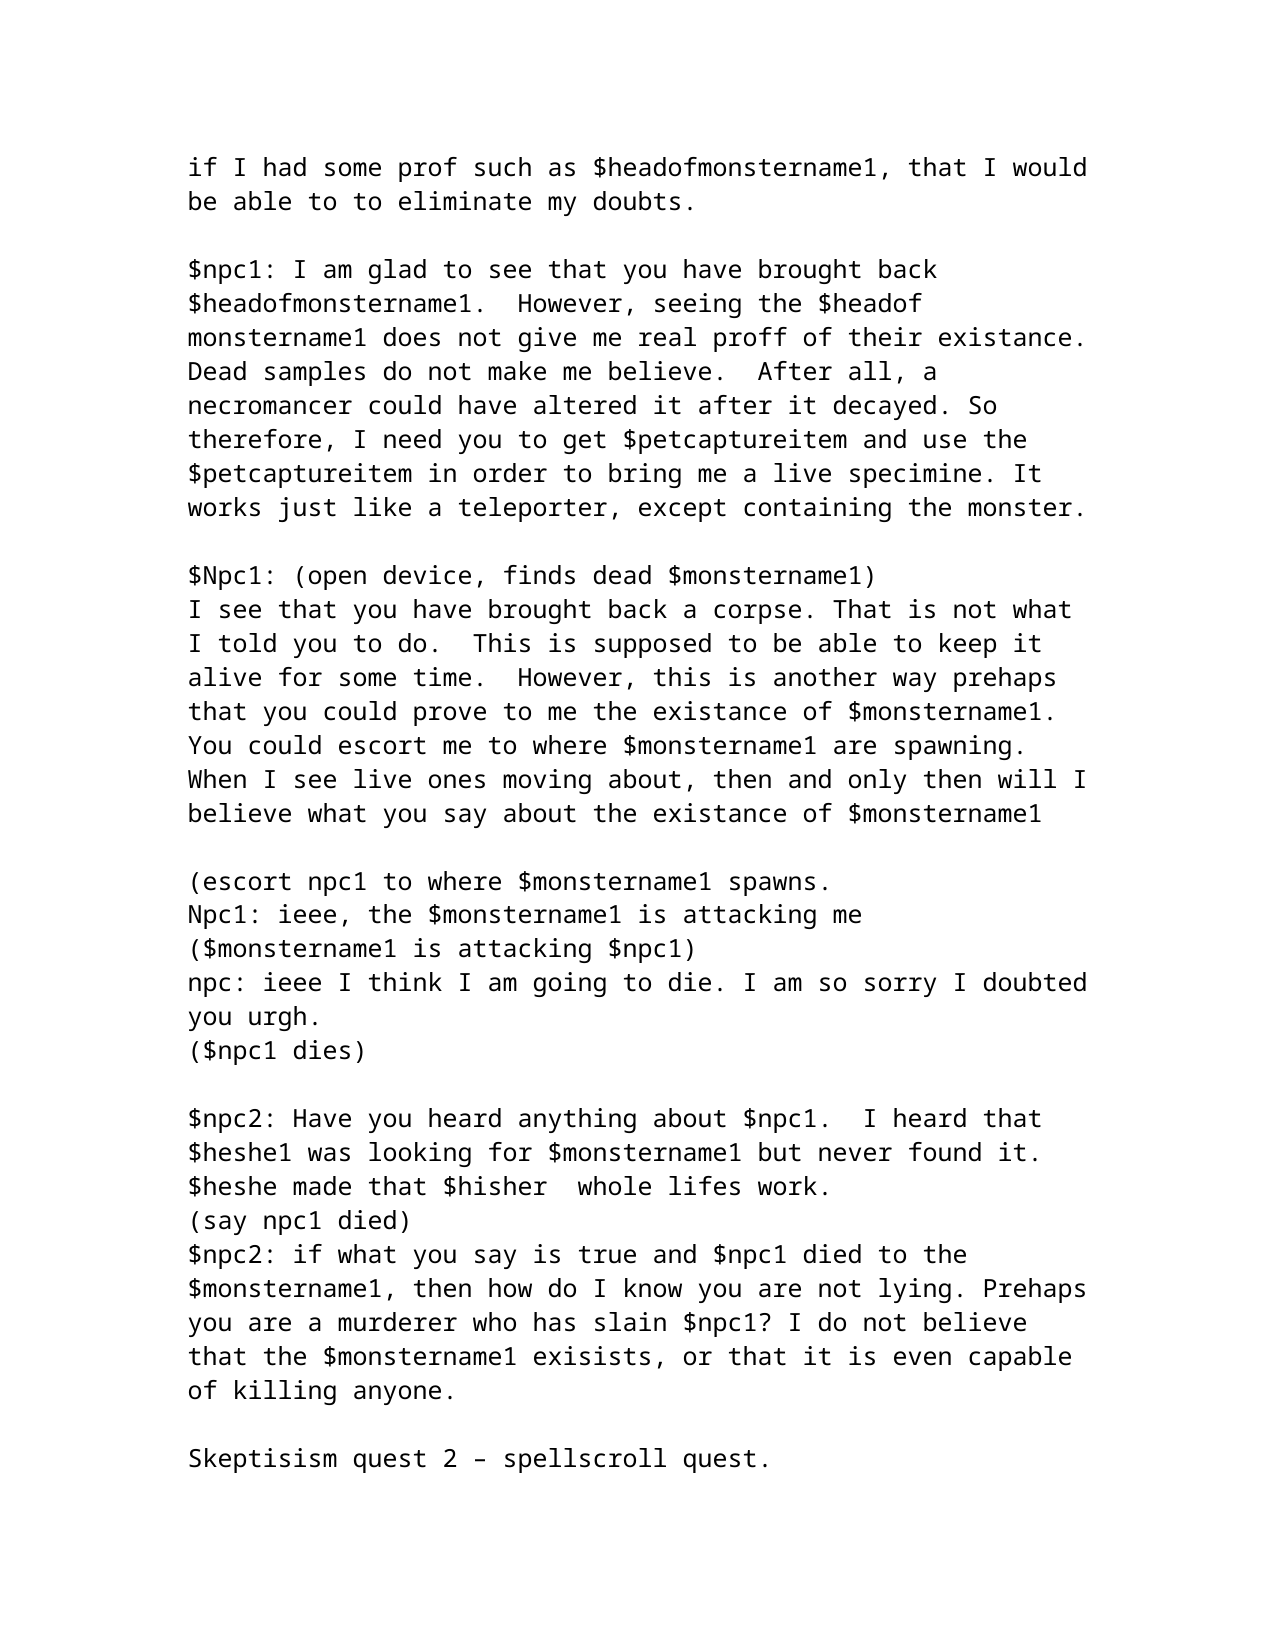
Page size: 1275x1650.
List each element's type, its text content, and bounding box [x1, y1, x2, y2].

text (say npc1 died) [187, 1203, 1087, 1237]
text $npc2: if what you say is true and $npc1 died to the $monstername1, then how do I know you are not lying. Prehaps you are a murderer who has slain $npc1? I do not believe that the $monstername1 exisists, or that it is even capable of killing anyone. [187, 1237, 1087, 1406]
text ($npc1 dies) [187, 1033, 1087, 1067]
text Skeptisism quest 2 – spellscroll quest. [187, 1440, 1087, 1474]
text (escort npc1 to where $monstername1 spawns. [187, 863, 1087, 897]
text $npc1: I am glad to see that you have brought back $headofmonstername1. However, seeing the $headof monstername1 does not give me real proff of their existance. Dead samples do not make me believe. After all, a necromancer could have altered it after it decayed. So therefore, I need you to get $petcaptureitem and use the $petcaptureitem in order to bring me a live specimine. It works just like a teleporter, except containing the monster. [187, 252, 1087, 523]
text ($monstername1 is attacking $npc1) [187, 931, 1087, 965]
text if I had some prof such as $headofmonstername1, that I would be able to to eliminate my doubts. [187, 150, 1087, 218]
text $Npc1: (open device, finds dead $monstername1) [187, 557, 1087, 591]
text Npc1: ieee, the $monstername1 is attacking me [187, 897, 1087, 931]
text I see that you have brought back a corpse. That is not what I told you to do. This is supposed to be able to keep it alive for some time. However, this is another way prehaps that you could prove to me the existance of $monstername1. You could escort me to where $monstername1 are spawning. When I see live ones moving about, then and only then will I believe what you say about the existance of $monstername1 [187, 591, 1087, 829]
text npc: ieee I think I am going to die. I am so sorry I doubted you urgh. [187, 965, 1087, 1033]
text $npc2: Have you heard anything about $npc1. I heard that $heshe1 was looking for $monstername1 but never found it. $heshe made that $hisher whole lifes work. [187, 1101, 1087, 1203]
